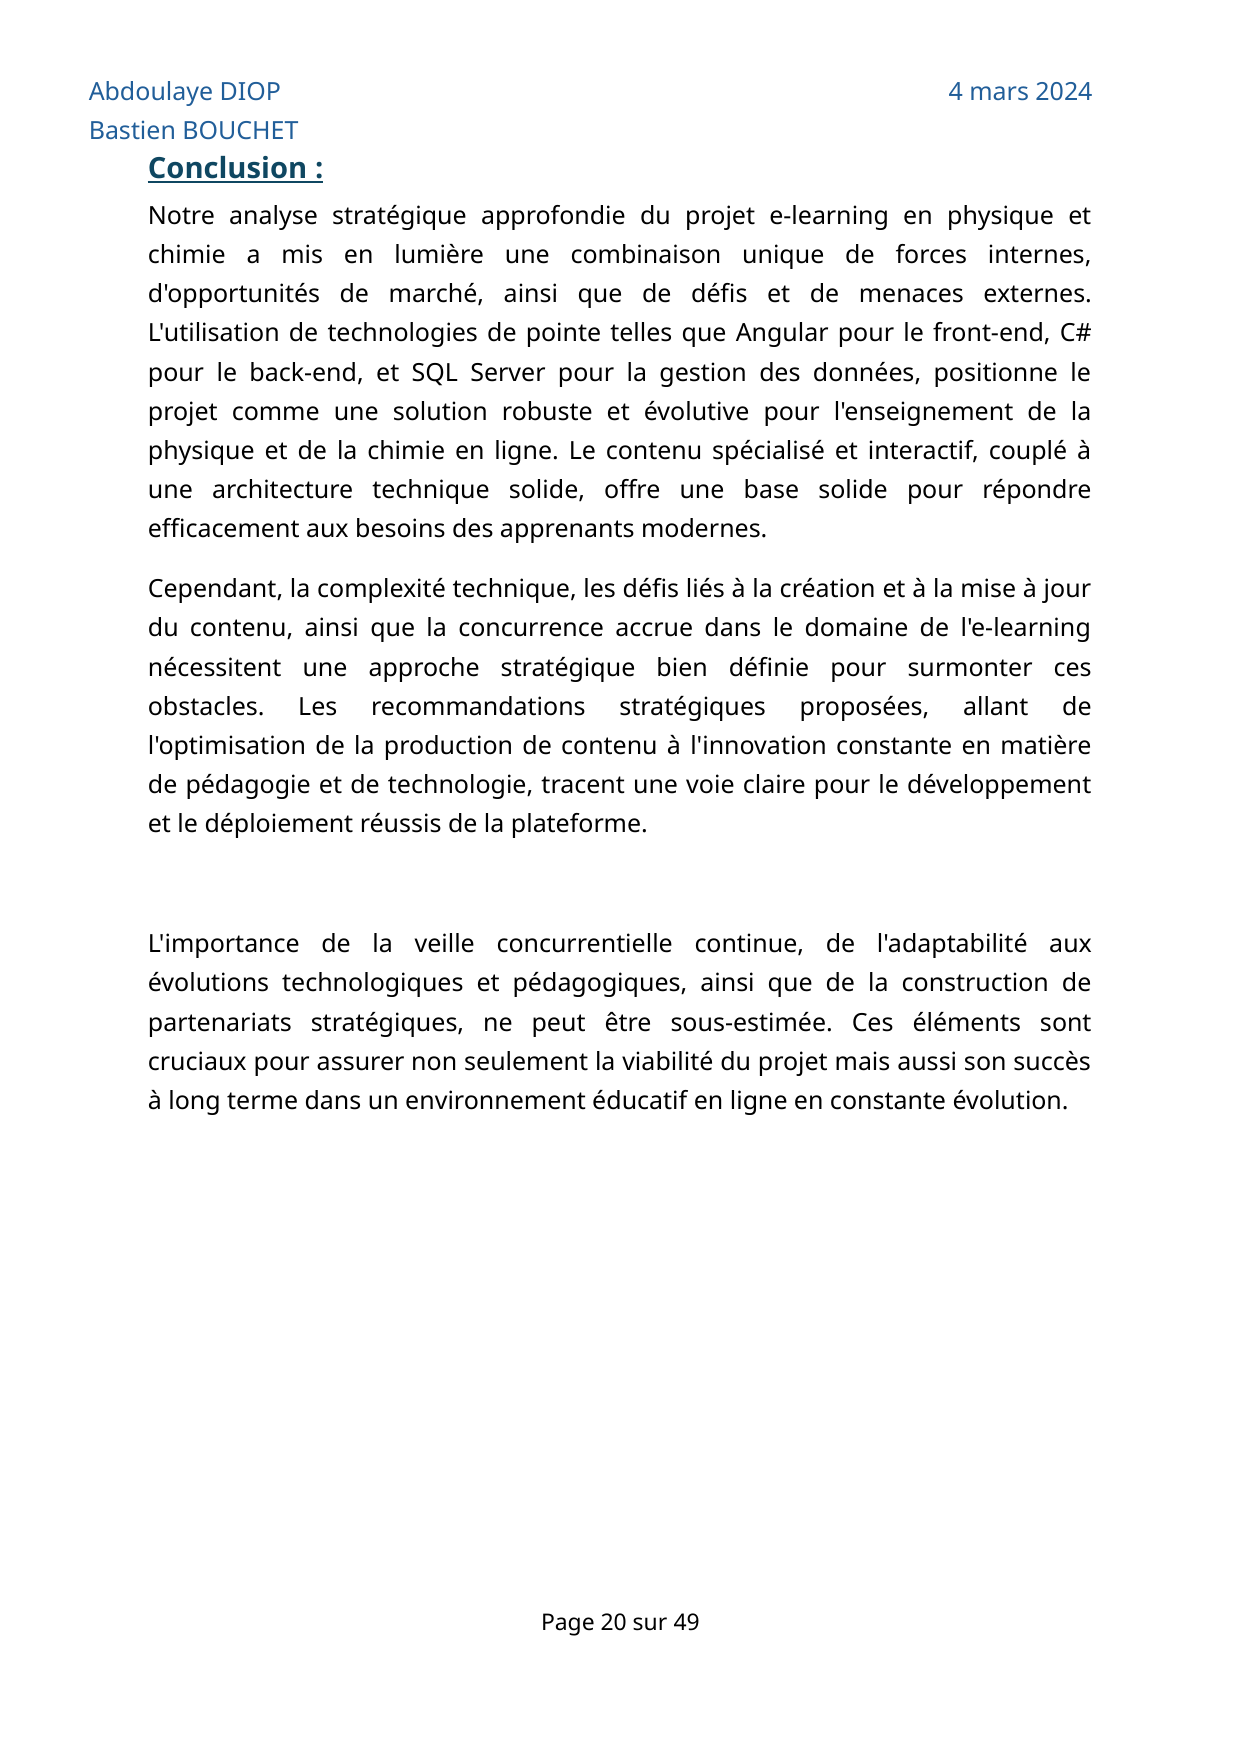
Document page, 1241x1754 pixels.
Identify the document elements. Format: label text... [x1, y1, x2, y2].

subtitle Conclusion : [148, 148, 1093, 187]
text Notre analyse stratégique approfondie du projet e-learning en physique et chimie a mis en lumière une combinaison unique de forces internes, d'opportunités de marché, ainsi que de défis et de menaces externes. L'utilisation de technologies de pointe telles que Angular pour le front-end, C# pour le back-end, et SQL Server pour la gestion des données, positionne le projet comme une solution robuste et évolutive pour l'enseignement de la physique et de la chimie en ligne. Le contenu spécialisé et interactif, couplé à une architecture technique solide, offre une base solide pour répondre efficacement aux besoins des apprenants modernes. [148, 198, 1093, 545]
text Cependant, la complexité technique, les défis liés à la création et à la mise à jour du contenu, ainsi que la concurrence accrue dans le domaine de l'e-learning nécessitent une approche stratégique bien définie pour surmonter ces obstacles. Les recommandations stratégiques proposées, allant de l'optimisation de la production de contenu à l'innovation constante en matière de pédagogie et de technologie, tracent une voie claire pour le développement et le déploiement réussis de la plateforme. [148, 571, 1093, 840]
text L'importance de la veille concurrentielle continue, de l'adaptabilité aux évolutions technologiques et pédagogiques, ainsi que de la construction de partenariats stratégiques, ne peut être sous-estimée. Ces éléments sont cruciaux pour assurer non seulement la viabilité du projet mais aussi son succès à long terme dans un environnement éducatif en ligne en constante évolution. [148, 926, 1093, 1117]
